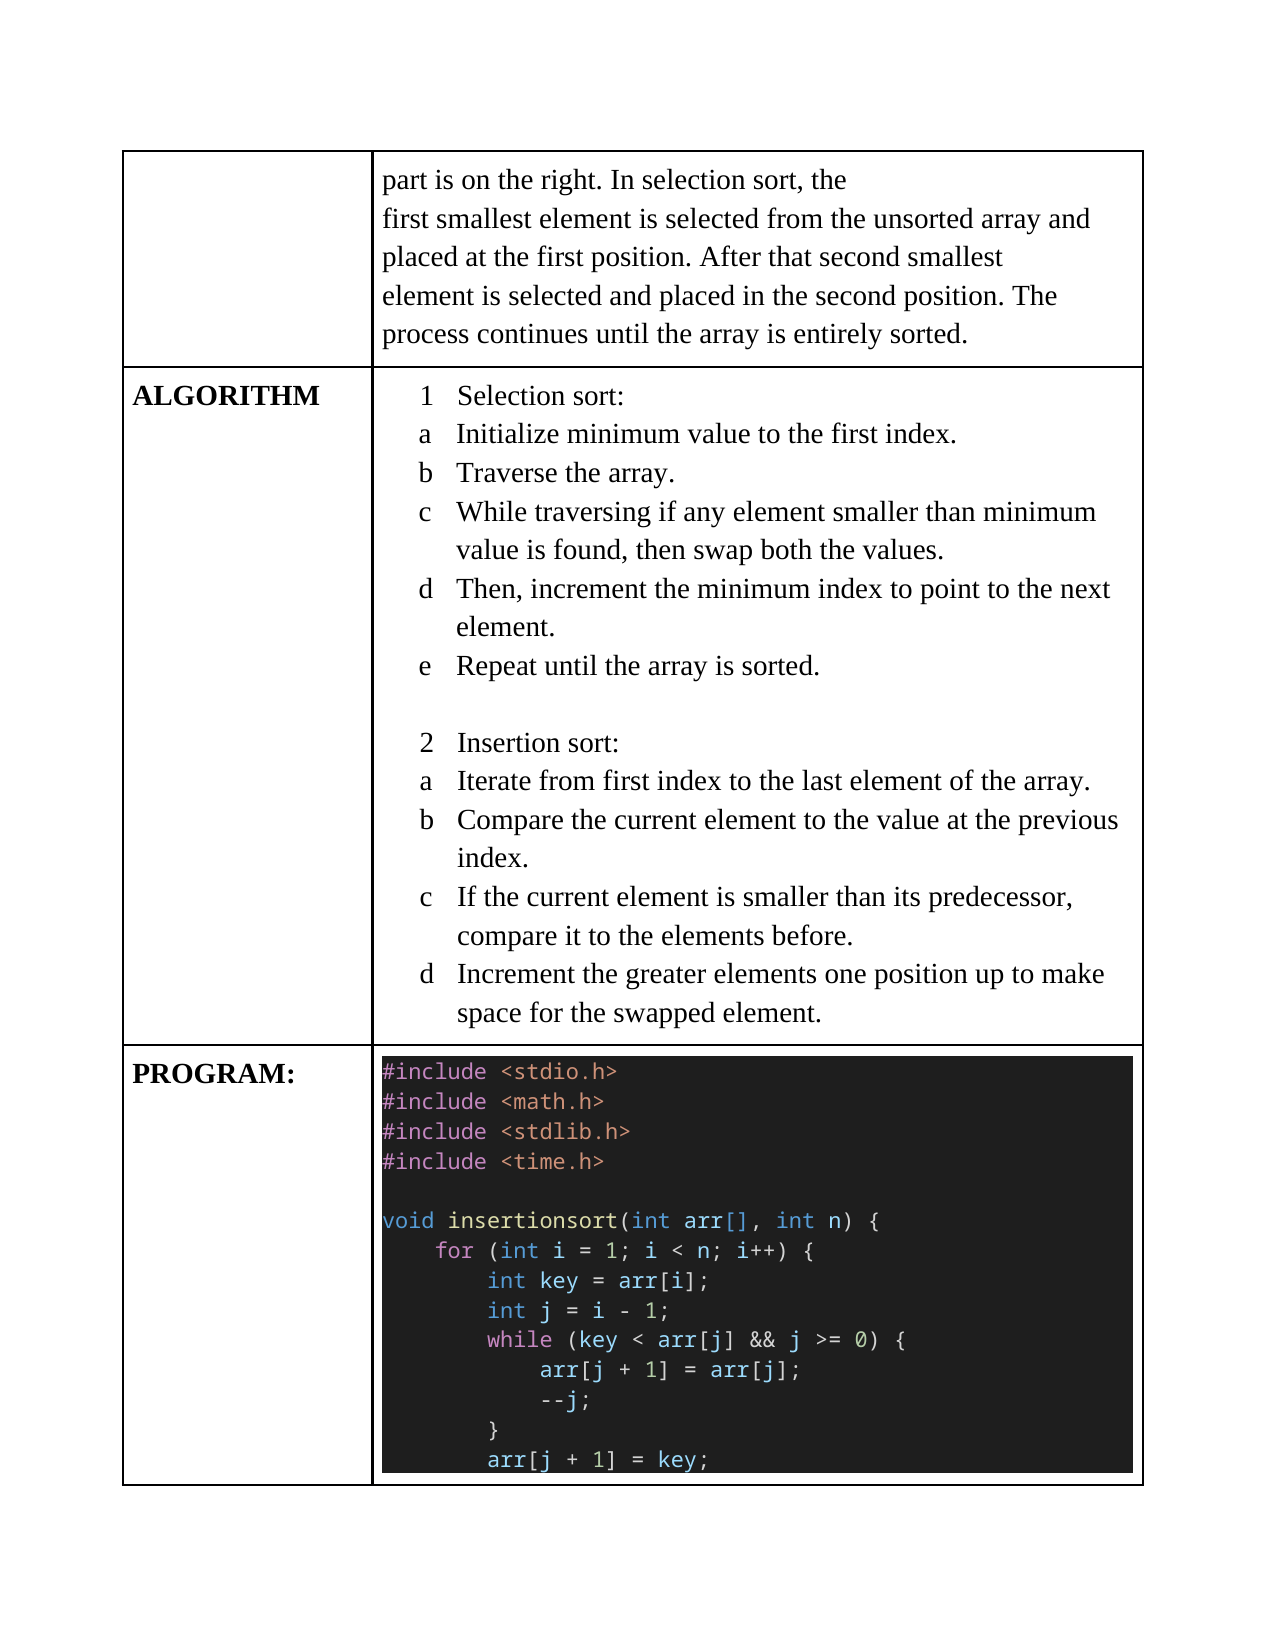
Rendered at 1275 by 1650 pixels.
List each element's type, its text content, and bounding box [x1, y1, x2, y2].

table_cell part is on the right. In selection sort, the first smallest element is selected from the unsorted array and placed at the first position. After that second smallest element is selected and placed in the second position. The process continues until the array is entirely sorted. [374, 152, 1142, 366]
table_cell PROGRAM: [124, 1046, 371, 1484]
table_cell ALGORITHM [124, 368, 371, 1044]
table_cell [124, 152, 371, 366]
table_cell #include <stdio.h> #include <math.h> #include <stdlib.h> #include <time.h> void insertionsort(int arr[], int n) { for (int i = 1; i < n; i++) { int key = arr[i]; int j = i - 1; while (key < arr[j] && j >= 0) { arr[j + 1] = arr[j]; --j; } arr[j + 1] = key; [374, 1046, 1142, 1484]
table_cell Selection sort: Initialize minimum value to the first index. Traverse the array. While traversing if any element smaller than minimum value is found, then swap both the values. Then, increment the minimum index to point to the next element. Repeat until the array is sorted. Insertion sort: Iterate from first index to the last element of the array. Compare the current element to the value at the previous index. If the current element is smaller than its predecessor, compare it to the elements before. Increment the greater elements one position up to make space for the swapped element. [374, 368, 1142, 1044]
